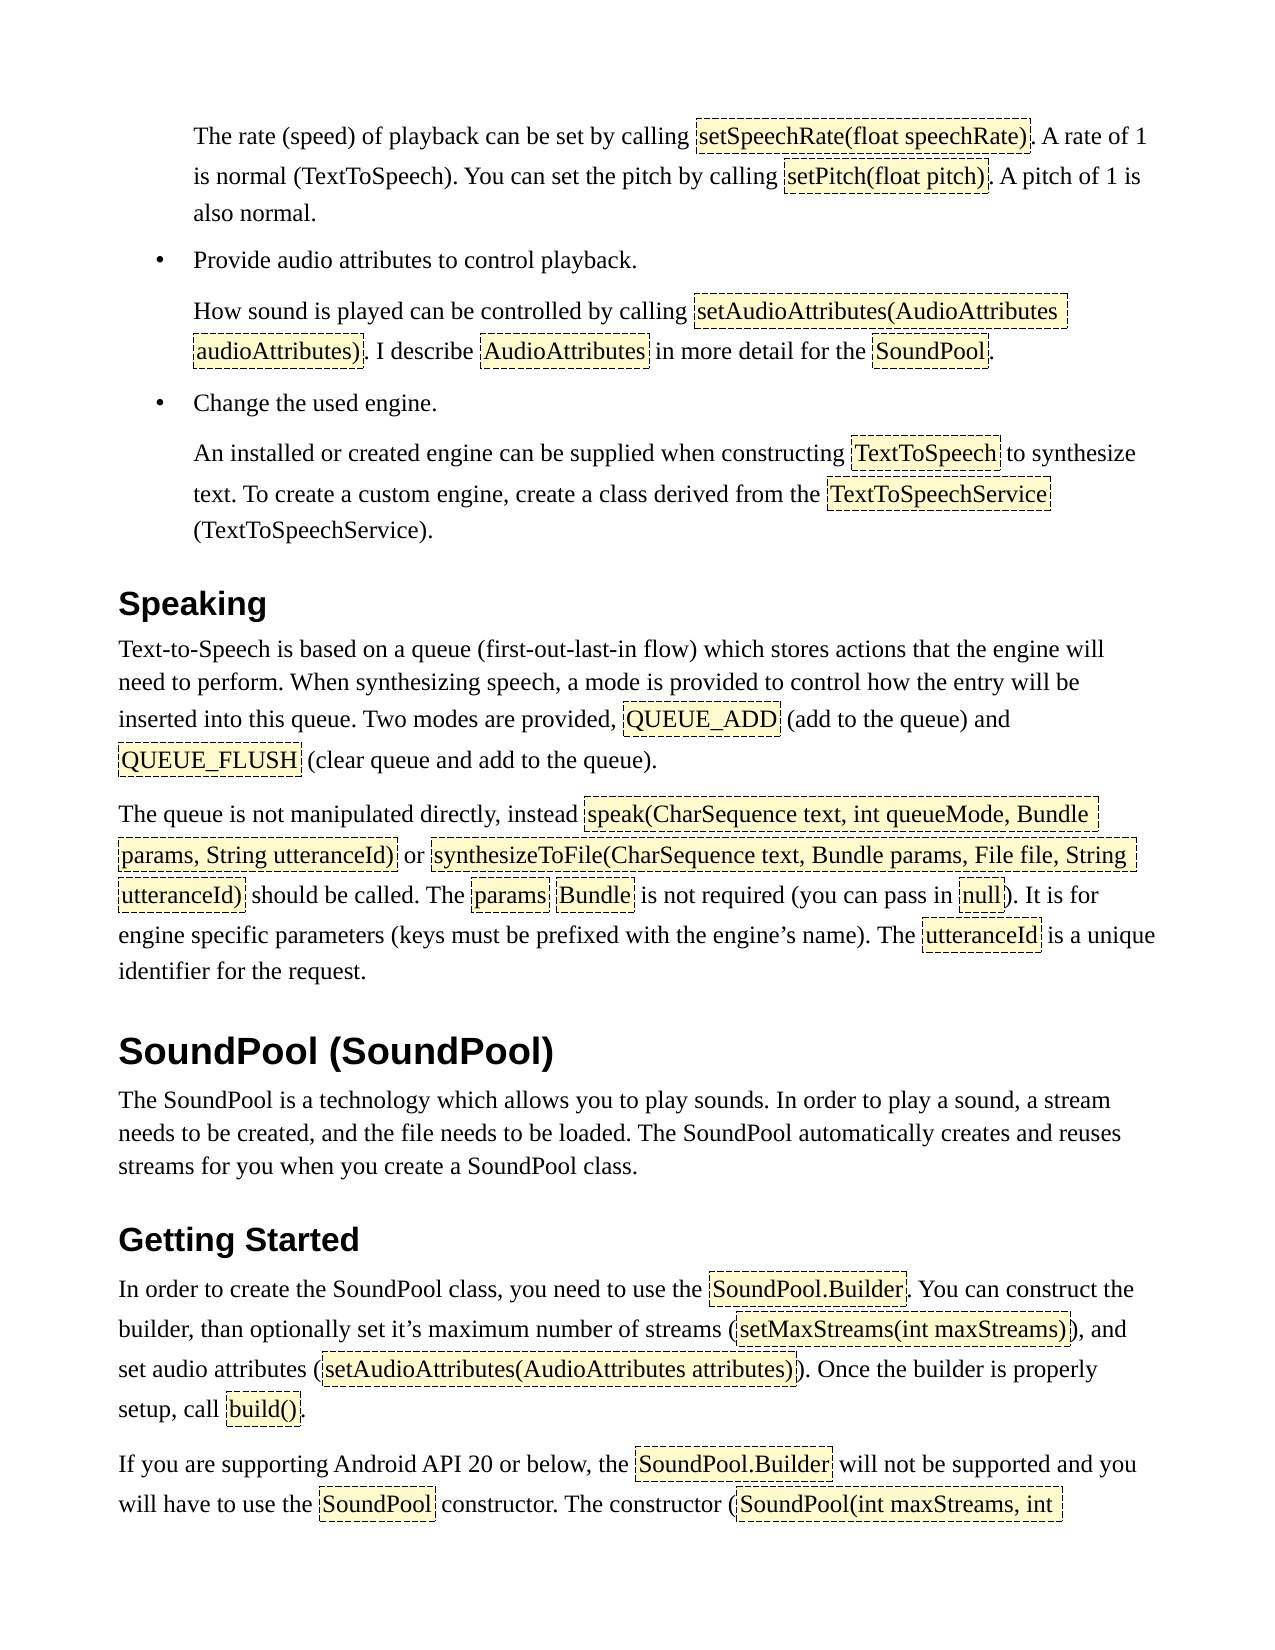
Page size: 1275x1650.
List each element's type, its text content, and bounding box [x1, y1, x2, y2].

list How sound is played can be controlled by calling setAudioAttributes(AudioAttributes audioAttributes). I describe AudioAttributes in more detail for the SoundPool. [156, 293, 1157, 368]
text If you are supporting Android API 20 or below, the SoundPool.Builder will not be supported and you will have to use the SoundPool constructor. The constructor (SoundPool(int maxStreams, int [118, 1446, 1157, 1521]
subtitle Speaking [118, 583, 1157, 622]
list An installed or created engine can be supplied when constructing TextToSpeech to synthesize text. To create a custom engine, create a class derived from the TextToSpeechService (TextToSpeechService). [156, 435, 1157, 544]
text The SoundPool is a technology which allows you to play sounds. In order to play a sound, a stream needs to be created, and the file needs to be loaded. The SoundPool automatically creates and reuses streams for you when you create a SoundPool class. [118, 1085, 1157, 1180]
text Text-to-Speech is based on a queue (first-out-last-in flow) which stores actions that the engine will need to perform. When synthesizing speech, a mode is provided to control how the entry will be inserted into this queue. Two modes are provided, QUEUE_ADD (add to the queue) and QUEUE_FLUSH (clear queue and add to the queue). [118, 634, 1157, 777]
list Provide audio attributes to control playback. [156, 245, 1157, 274]
list Change the used engine. [156, 388, 1157, 417]
subtitle Getting Started [118, 1219, 1157, 1258]
list The rate (speed) of playback can be set by calling setSpeechRate(float speechRate). A rate of 1 is normal (TextToSpeech). You can set the pitch by calling setPitch(float pitch). A pitch of 1 is also normal. [156, 118, 1157, 226]
text In order to create the SoundPool class, you need to use the SoundPool.Builder. You can construct the builder, than optionally set it’s maximum number of streams (setMaxStreams(int maxStreams)), and set audio attributes (setAudioAttributes(AudioAttributes attributes)). Once the builder is properly setup, call build(). [118, 1271, 1157, 1426]
text The queue is not manipulated directly, instead speak(CharSequence text, int queueMode, Bundle params, String utteranceId) or synthesizeToFile(CharSequence text, Bundle params, File file, String utteranceId) should be called. The params Bundle is not required (you can pass in null). It is for engine specific parameters (keys must be prefixed with the engine’s name). The utteranceId is a unique identifier for the request. [118, 796, 1157, 985]
subtitle SoundPool (SoundPool) [118, 1029, 1157, 1073]
